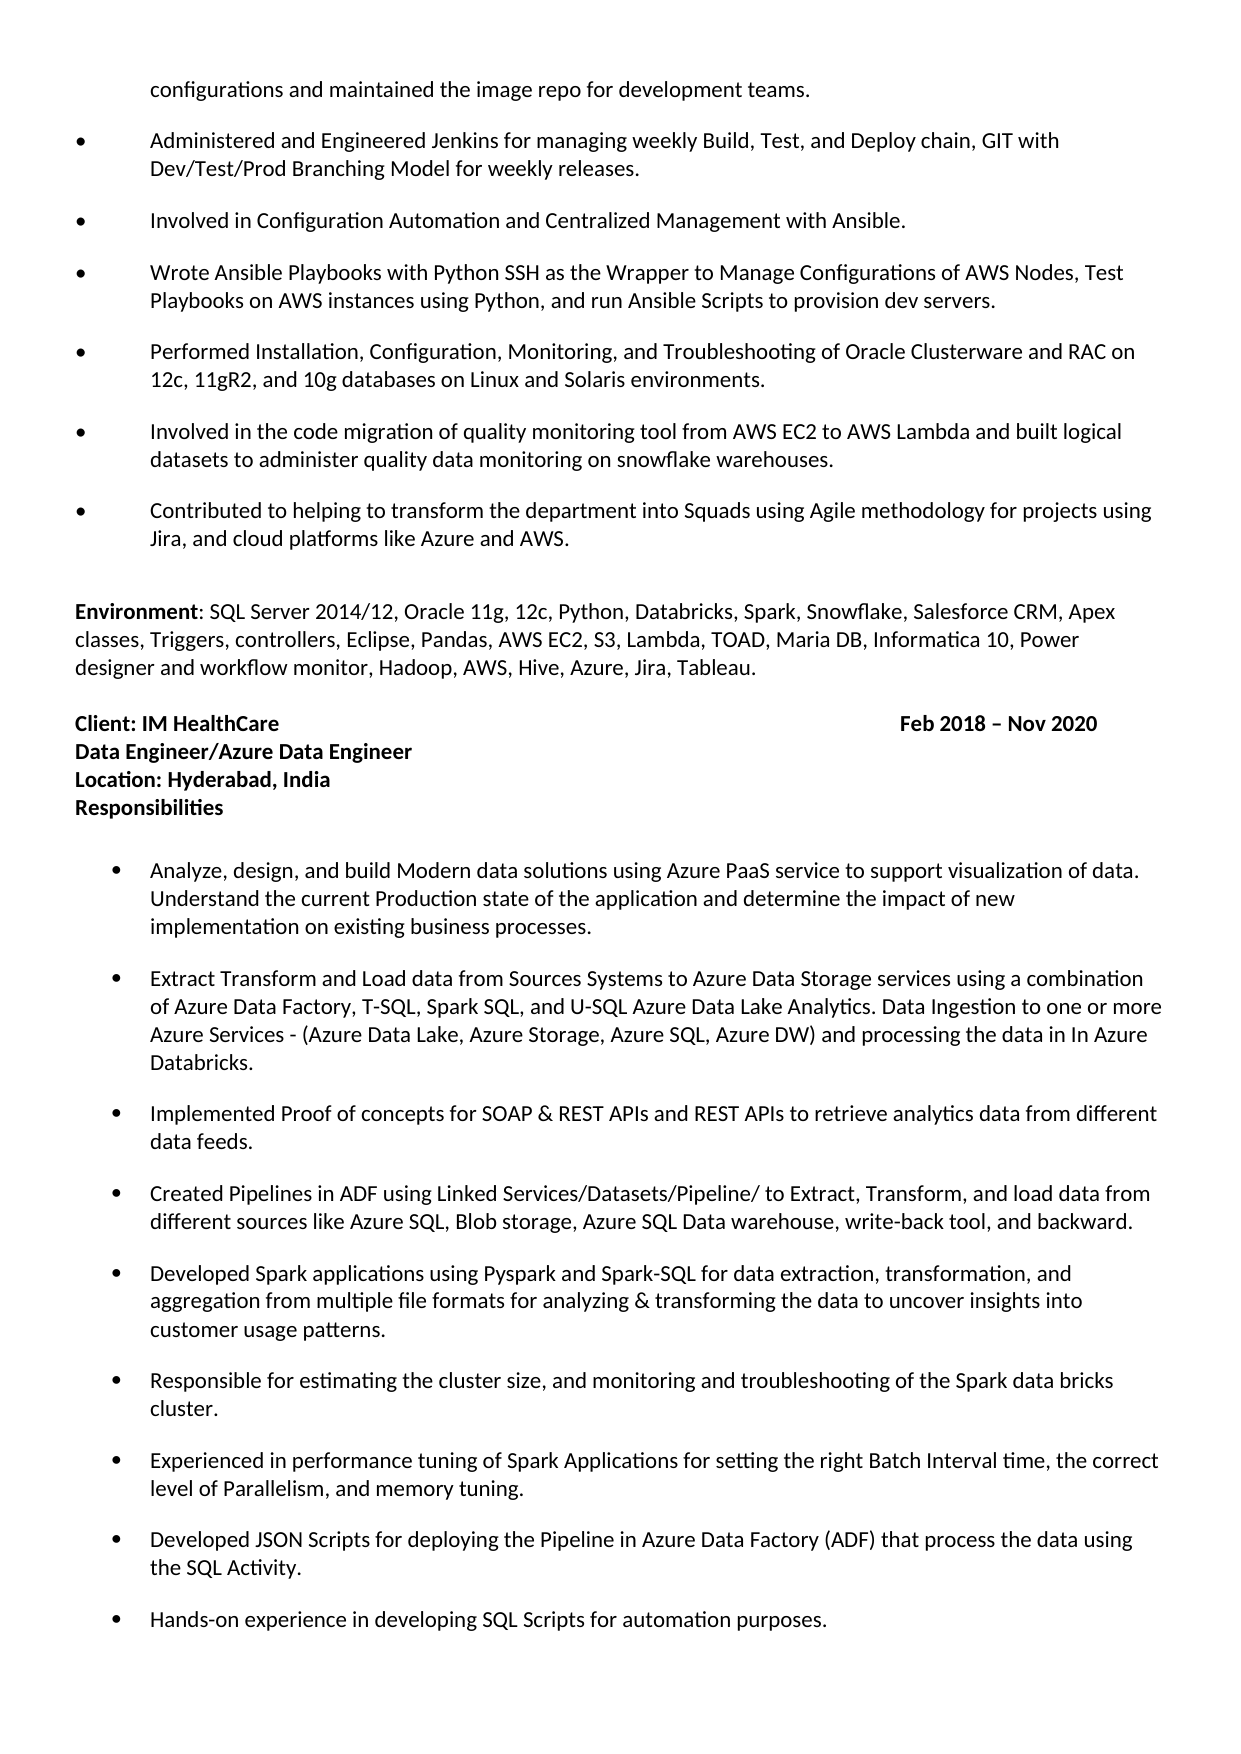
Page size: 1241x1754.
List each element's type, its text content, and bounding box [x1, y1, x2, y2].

list Developed Spark applications using Pyspark and Spark-SQL for data extraction, transformation, and aggregation from multiple file formats for analyzing & transforming the data to uncover insights into customer usage patterns. [112, 1259, 1165, 1343]
list Involved in Configuration Automation and Centralized Management with Ansible. [75, 206, 1165, 234]
text Client: IM HealthCare Feb 2018 – Nov 2020 [75, 709, 1165, 737]
list Wrote Ansible Playbooks with Python SSH as the Wrapper to Manage Configurations of AWS Nodes, Test Playbooks on AWS instances using Python, and run Ansible Scripts to provision dev servers. [75, 258, 1165, 314]
list Contributed to helping to transform the department into Squads using Agile methodology for projects using Jira, and cloud platforms like Azure and AWS. [75, 496, 1165, 552]
list Developed JSON Scripts for deploying the Pipeline in Azure Data Factory (ADF) that process the data using the SQL Activity. [112, 1525, 1165, 1581]
list Extract Transform and Load data from Sources Systems to Azure Data Storage services using a combination of Azure Data Factory, T-SQL, Spark SQL, and U-SQL Azure Data Lake Analytics. Data Ingestion to one or more Azure Services - (Azure Data Lake, Azure Storage, Azure SQL, Azure DW) and processing the data in In Azure Databricks. [112, 964, 1165, 1076]
list Performed Installation, Configuration, Monitoring, and Troubleshooting of Oracle Clusterware and RAC on 12c, 11gR2, and 10g databases on Linux and Solaris environments. [75, 337, 1165, 393]
text Location: Hyderabad, India [75, 765, 1165, 793]
list Created Pipelines in ADF using Linked Services/Datasets/Pipeline/ to Extract, Transform, and load data from different sources like Azure SQL, Blob storage, Azure SQL Data warehouse, write-back tool, and backward. [112, 1179, 1165, 1235]
list Implemented Proof of concepts for SOAP & REST APIs and REST APIs to retrieve analytics data from different data feeds. [112, 1099, 1165, 1156]
list Administered and Engineered Jenkins for managing weekly Build, Test, and Deploy chain, GIT with Dev/Test/Prod Branching Model for weekly releases. [75, 127, 1165, 183]
text Data Engineer/Azure Data Engineer [75, 737, 1165, 765]
list Hands-on experience in developing SQL Scripts for automation purposes. [112, 1605, 1165, 1633]
list Experienced in performance tuning of Spark Applications for setting the right Batch Interval time, the correct level of Parallelism, and memory tuning. [112, 1446, 1165, 1502]
list Responsible for estimating the cluster size, and monitoring and troubleshooting of the Spark data bricks cluster. [112, 1366, 1165, 1422]
list Involved in the code migration of quality monitoring tool from AWS EC2 to AWS Lambda and built logical datasets to administer quality data monitoring on snowflake warehouses. [75, 417, 1165, 473]
text Responsibilities [75, 793, 1165, 821]
list Analyze, design, and build Modern data solutions using Azure PaaS service to support visualization of data. Understand the current Production state of the application and determine the impact of new implementation on existing business processes. [112, 856, 1165, 940]
text Environment: SQL Server 2014/12, Oracle 11g, 12c, Python, Databricks, Spark, Snowflake, Salesforce CRM, Apex classes, Triggers, controllers, Eclipse, Pandas, AWS EC2, S3, Lambda, TOAD, Maria DB, Informatica 10, Power designer and workflow monitor, Hadoop, AWS, Hive, Azure, Jira, Tableau. [75, 597, 1165, 681]
list configurations and maintained the image repo for development teams. [75, 75, 1165, 103]
